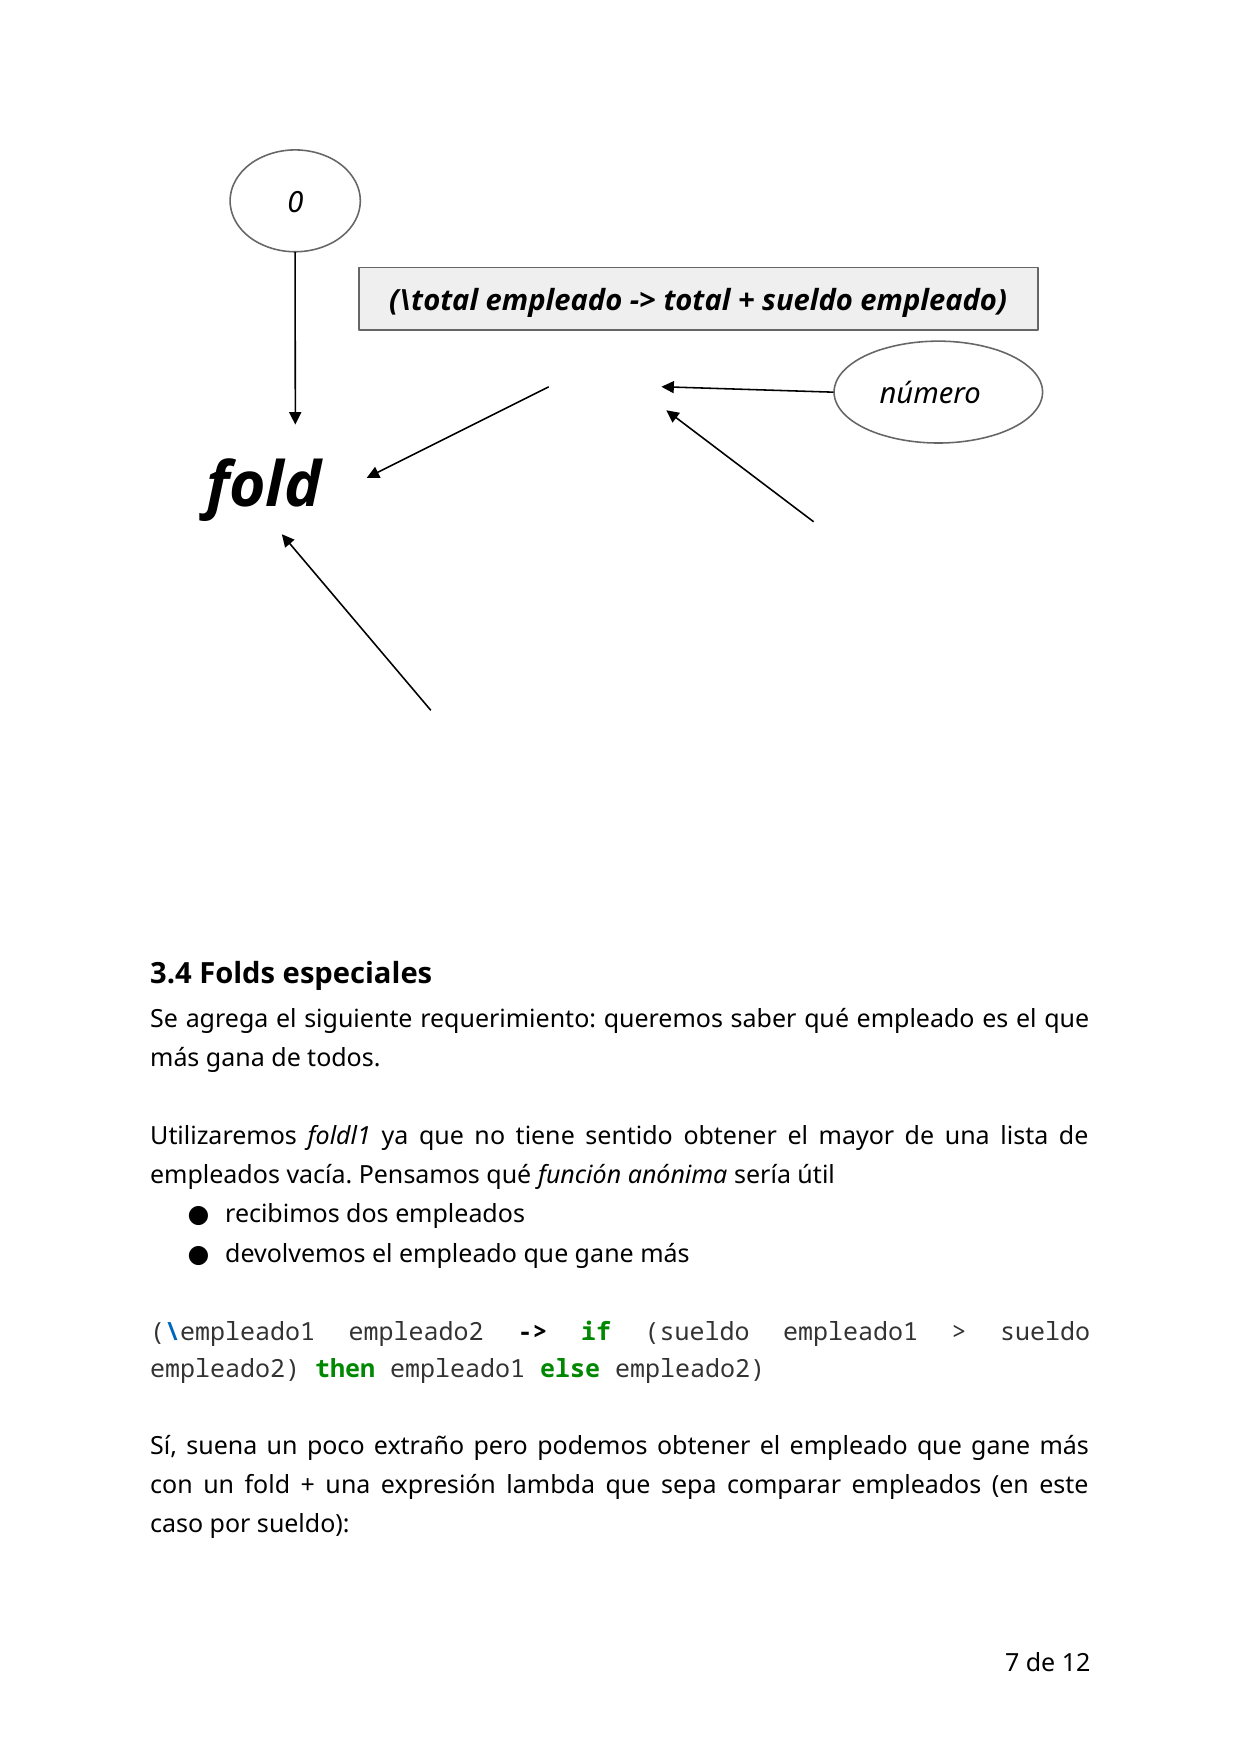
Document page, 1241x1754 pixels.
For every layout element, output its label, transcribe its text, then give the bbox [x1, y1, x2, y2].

list recibimos dos empleados [187, 1196, 1090, 1230]
subtitle 3.4 Folds especiales [150, 952, 1090, 992]
text Sí, suena un poco extraño pero podemos obtener el empleado que gane más con un fold + una expresión lambda que sepa comparar empleados (en este caso por sueldo): [150, 1427, 1090, 1540]
list devolvemos el empleado que gane más [187, 1235, 1090, 1269]
text Utilizaremos foldl1 ya que no tiene sentido obtener el mayor de una lista de empleados vacía. Pensamos qué función anónima sería útil [150, 1118, 1090, 1191]
text Se agrega el siguiente requerimiento: queremos saber qué empleado es el que más gana de todos. [150, 1000, 1090, 1073]
text (\empleado1 empleado2 -> if (sueldo empleado1 > sueldo empleado2) then empleado1 else empleado2) [150, 1313, 1090, 1385]
